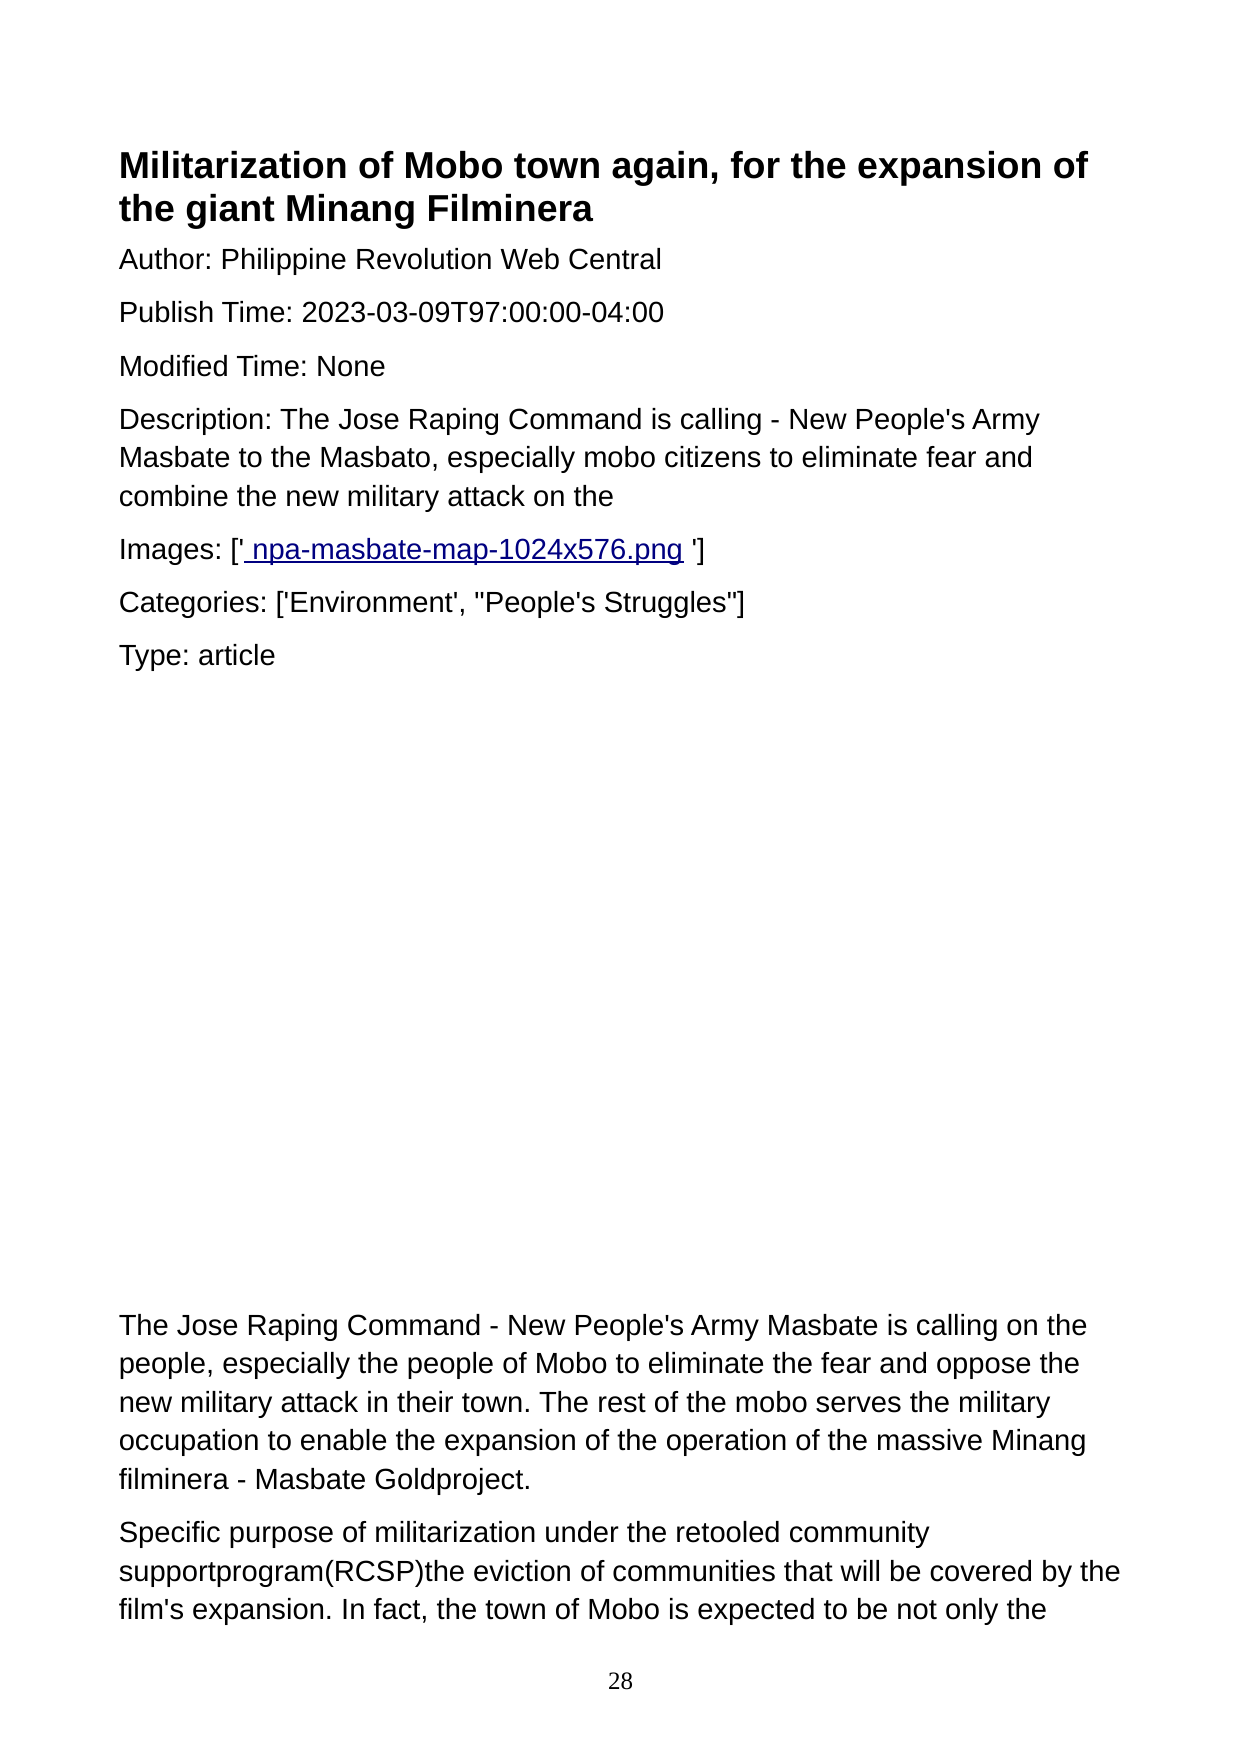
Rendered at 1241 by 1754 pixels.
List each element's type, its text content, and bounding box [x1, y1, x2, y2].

text Publish Time: 2023-03-09T97:00:00-04:00 [118, 295, 1122, 329]
text Type: article [118, 638, 1122, 672]
text Description: The Jose Raping Command is calling - New People's Army Masbate to the Masbato, especially mobo citizens to eliminate fear and combine the new military attack on the [118, 402, 1122, 512]
subtitle Militarization of Mobo town again, for the expansion of the giant Minang Filminera [118, 143, 1122, 230]
text Images: [' npa-masbate-map-1024x576.png '] [118, 532, 1122, 565]
text Modified Time: None [118, 348, 1122, 382]
text Categories: ['Environment', "People's Struggles"] [118, 585, 1122, 618]
text Author: Philippine Revolution Web Central [118, 242, 1122, 276]
text Specific purpose of militarization under the retooled community supportprogram(RCSP)the eviction of communities that will be covered by the film's expansion. In fact, the town of Mobo is expected to be not only the [118, 1515, 1122, 1626]
text The Jose Raping Command - New People's Army Masbate is calling on the people, especially the people of Mobo to eliminate the fear and oppose the new military attack in their town. The rest of the mobo serves the military occupation to enable the expansion of the operation of the massive Minang filminera - Masbate Goldproject. [118, 691, 1122, 1496]
